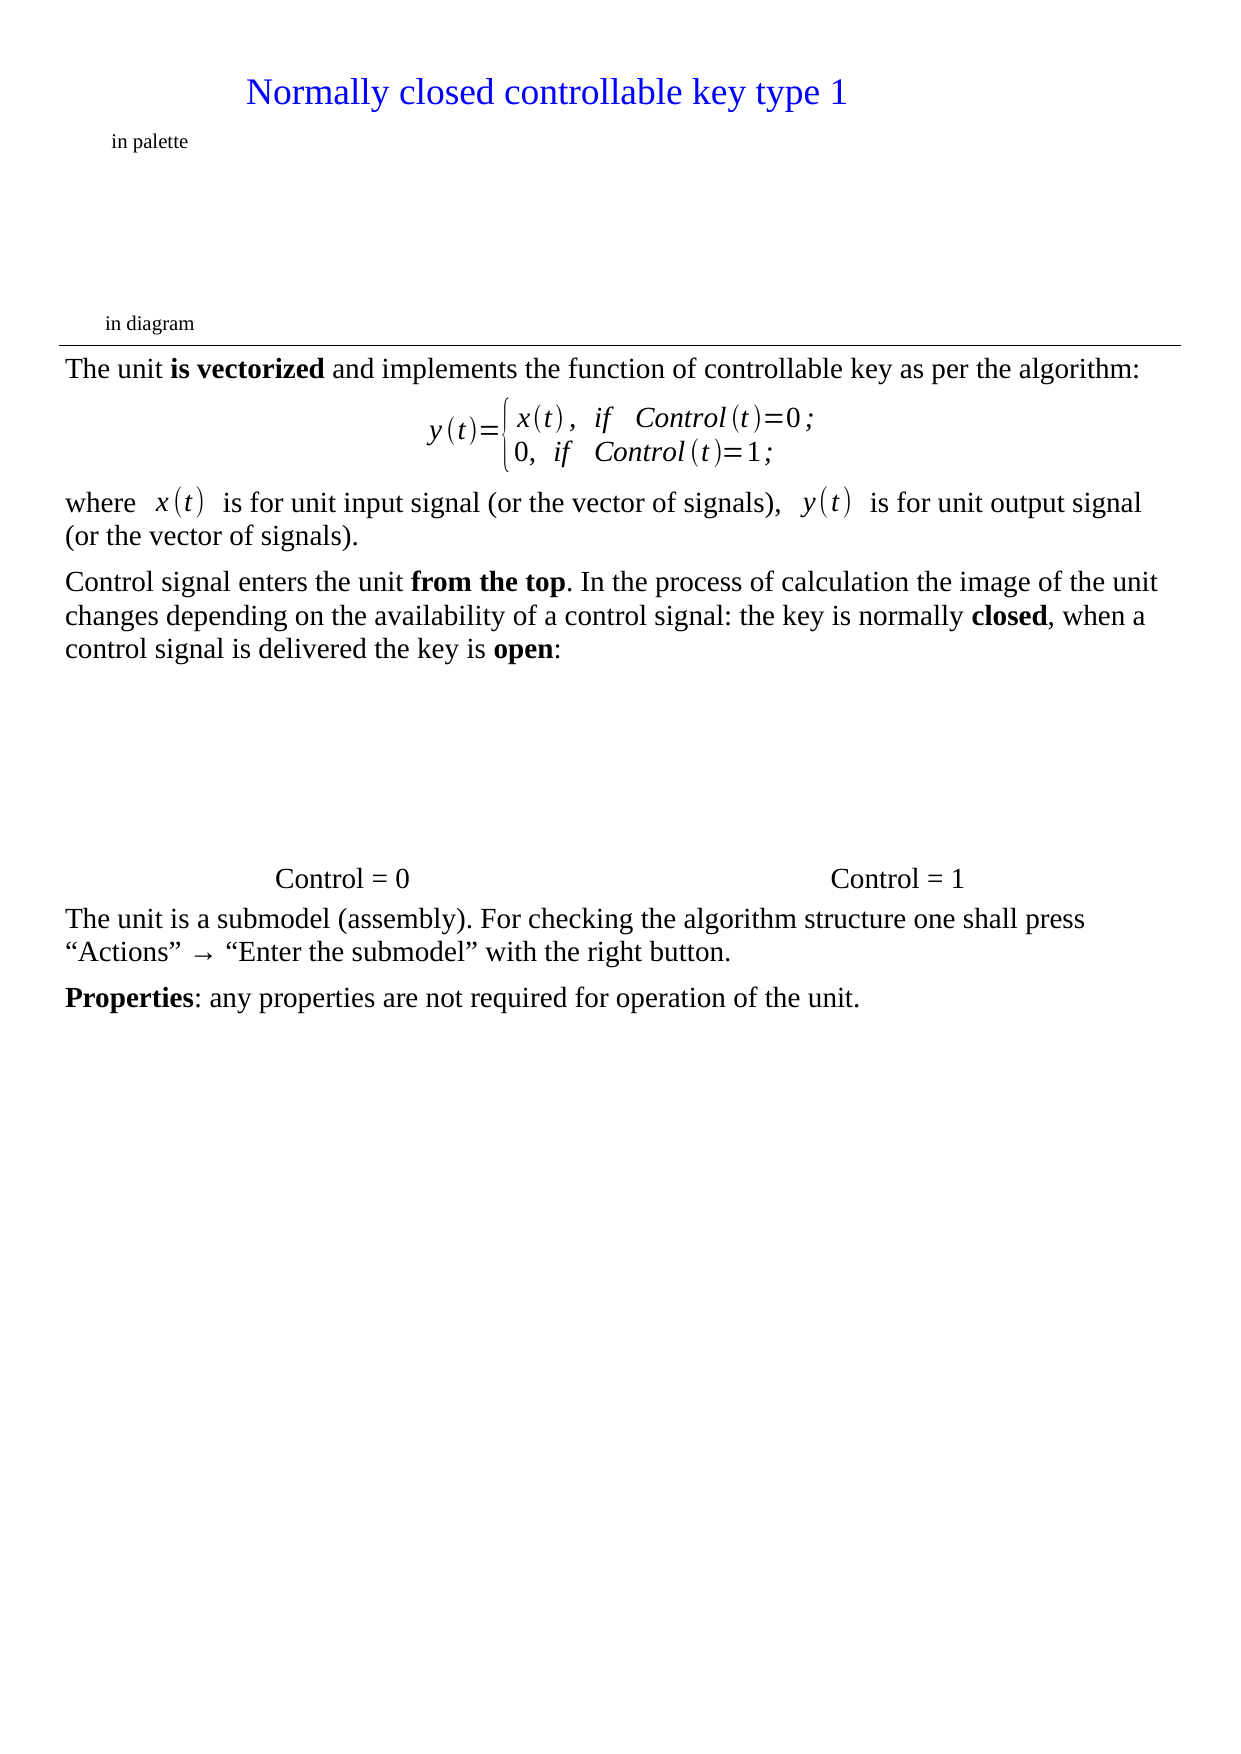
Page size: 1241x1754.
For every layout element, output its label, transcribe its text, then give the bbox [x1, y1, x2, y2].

table_cell The unit is vectorized and implements the function of controllable key as per the algorithm: whereis for unit input signal (or the vector of signals),is for unit output signal (or the vector of signals). Control signal enters the unit from the top. In the process of calculation the image of the unit changes depending on the availability of a control signal: the key is normally closed, when a control signal is delivered the key is open: The unit is a submodel (assembly). For checking the algorithm structure one shall press “Actions” → “Enter the submodel” with the right button. Properties: any properties are not required for operation of the unit. [59, 346, 1181, 1032]
table_header [65, 678, 620, 856]
table_cell [240, 164, 1181, 305]
table_cell in diagram [59, 305, 240, 345]
table_cell Control = 1 [620, 856, 1175, 901]
table_header Normally closed controllable key type 1 [240, 59, 1181, 124]
table_header [620, 678, 1175, 856]
table_header [59, 59, 240, 124]
table_cell in palette [59, 124, 240, 164]
table_cell [240, 305, 1181, 345]
table_cell [59, 164, 240, 305]
table_cell Control = 0 [65, 856, 620, 901]
table_cell [240, 124, 1181, 164]
